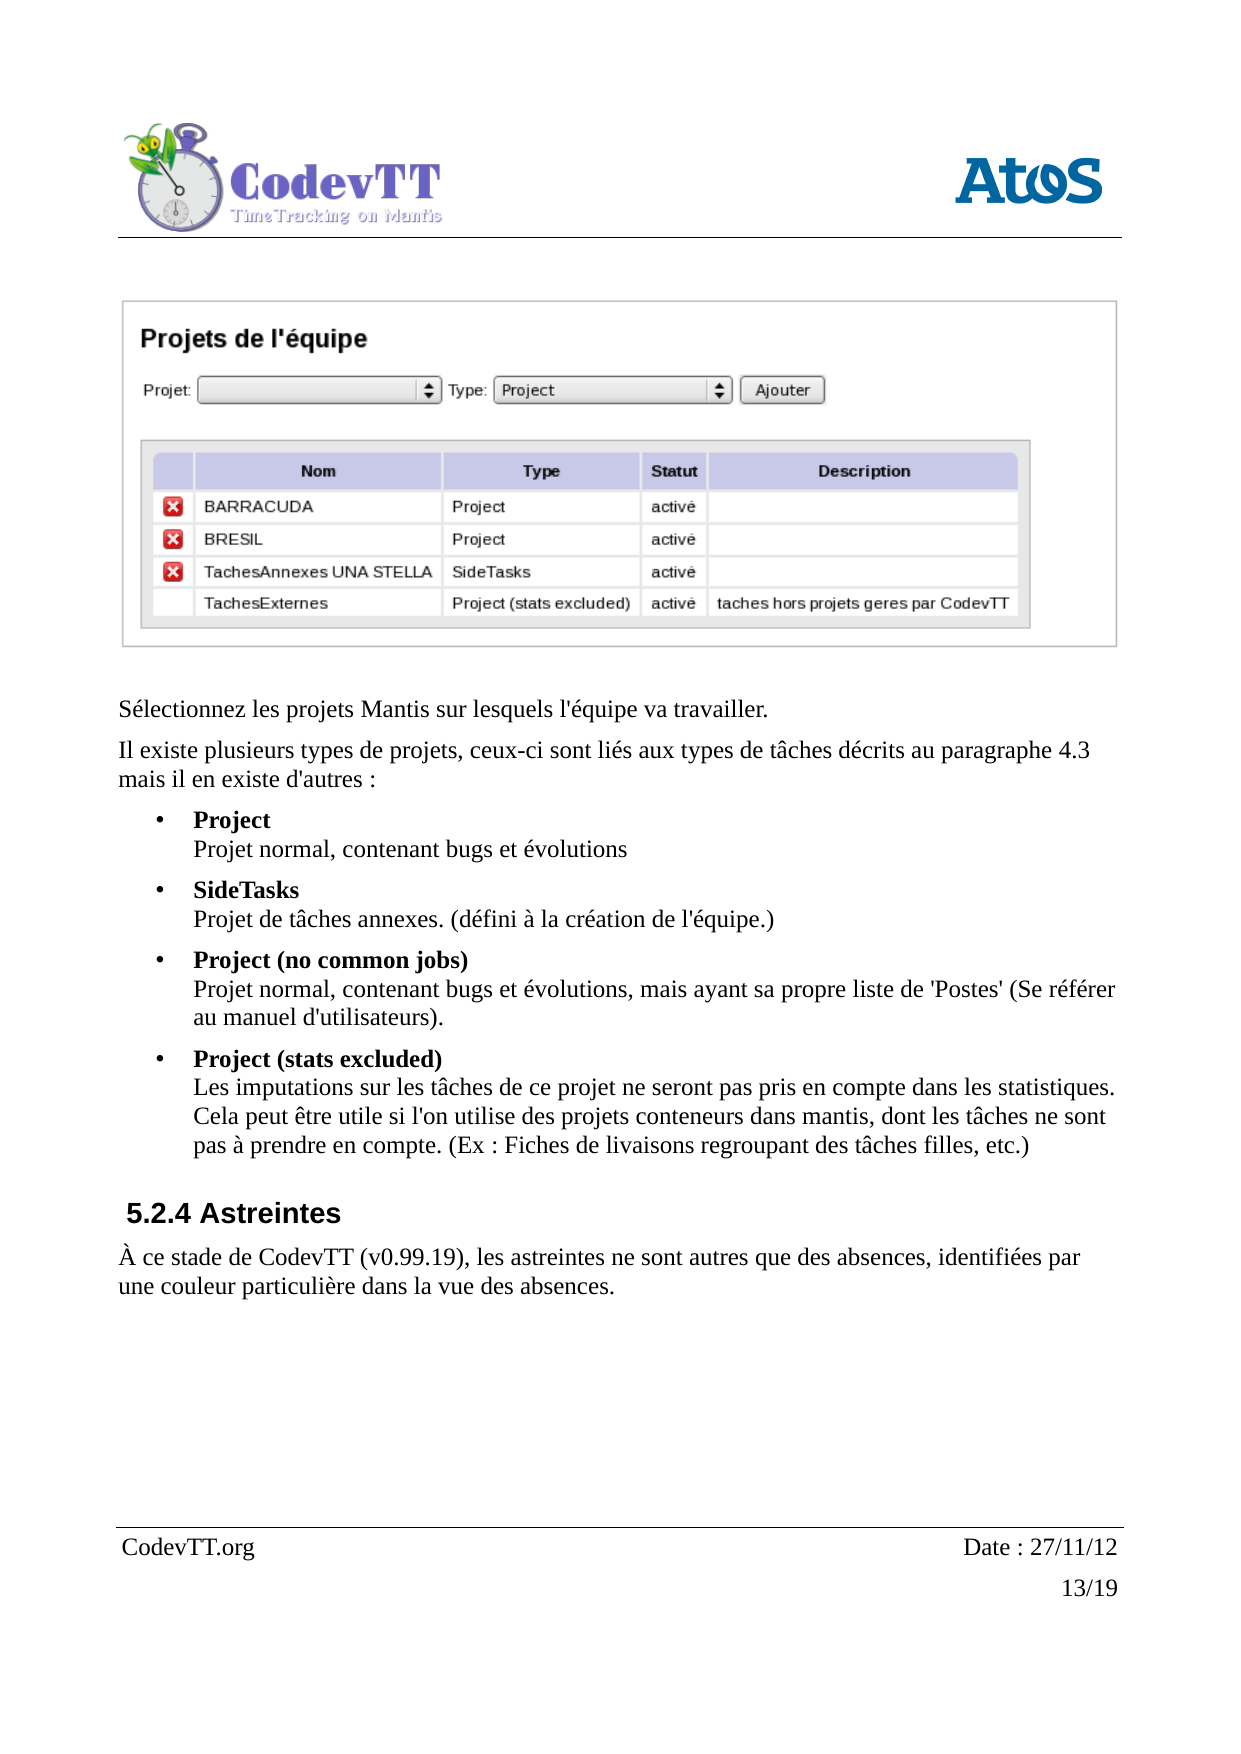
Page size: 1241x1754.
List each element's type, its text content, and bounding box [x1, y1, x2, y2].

picture [118, 295, 1123, 653]
list SideTasks Projet de tâches annexes. (défini à la création de l'équipe.) [156, 875, 1122, 932]
text Il existe plusieurs types de projets, ceux-ci sont liés aux types de tâches décrits au paragraphe 4.3 mais il en existe d'autres : [118, 735, 1122, 792]
picture [123, 123, 447, 232]
text À ce stade de CodevTT (v0.99.19), les astreintes ne sont autres que des absences, identifiées par une couleur particulière dans la vue des absences. [118, 1242, 1122, 1300]
list Project (stats excluded) Les imputations sur les tâches de ce projet ne seront pas pris en compte dans les statistiques. Cela peut être utile si l'on utilise des projets conteneurs dans mantis, dont les tâches ne sont pas à prendre en compte. (Ex : Fiches de livaisons regroupant des tâches filles, etc.) [156, 1044, 1122, 1159]
picture [953, 156, 1103, 205]
subtitle Astreintes [118, 1196, 1122, 1230]
text Sélectionnez les projets Mantis sur lesquels l'équipe va travailler. [118, 694, 1122, 722]
list Project (no common jobs) Projet normal, contenant bugs et évolutions, mais ayant sa propre liste de 'Postes' (Se référer au manuel d'utilisateurs). [156, 945, 1122, 1031]
list Project Projet normal, contenant bugs et évolutions [156, 805, 1122, 862]
